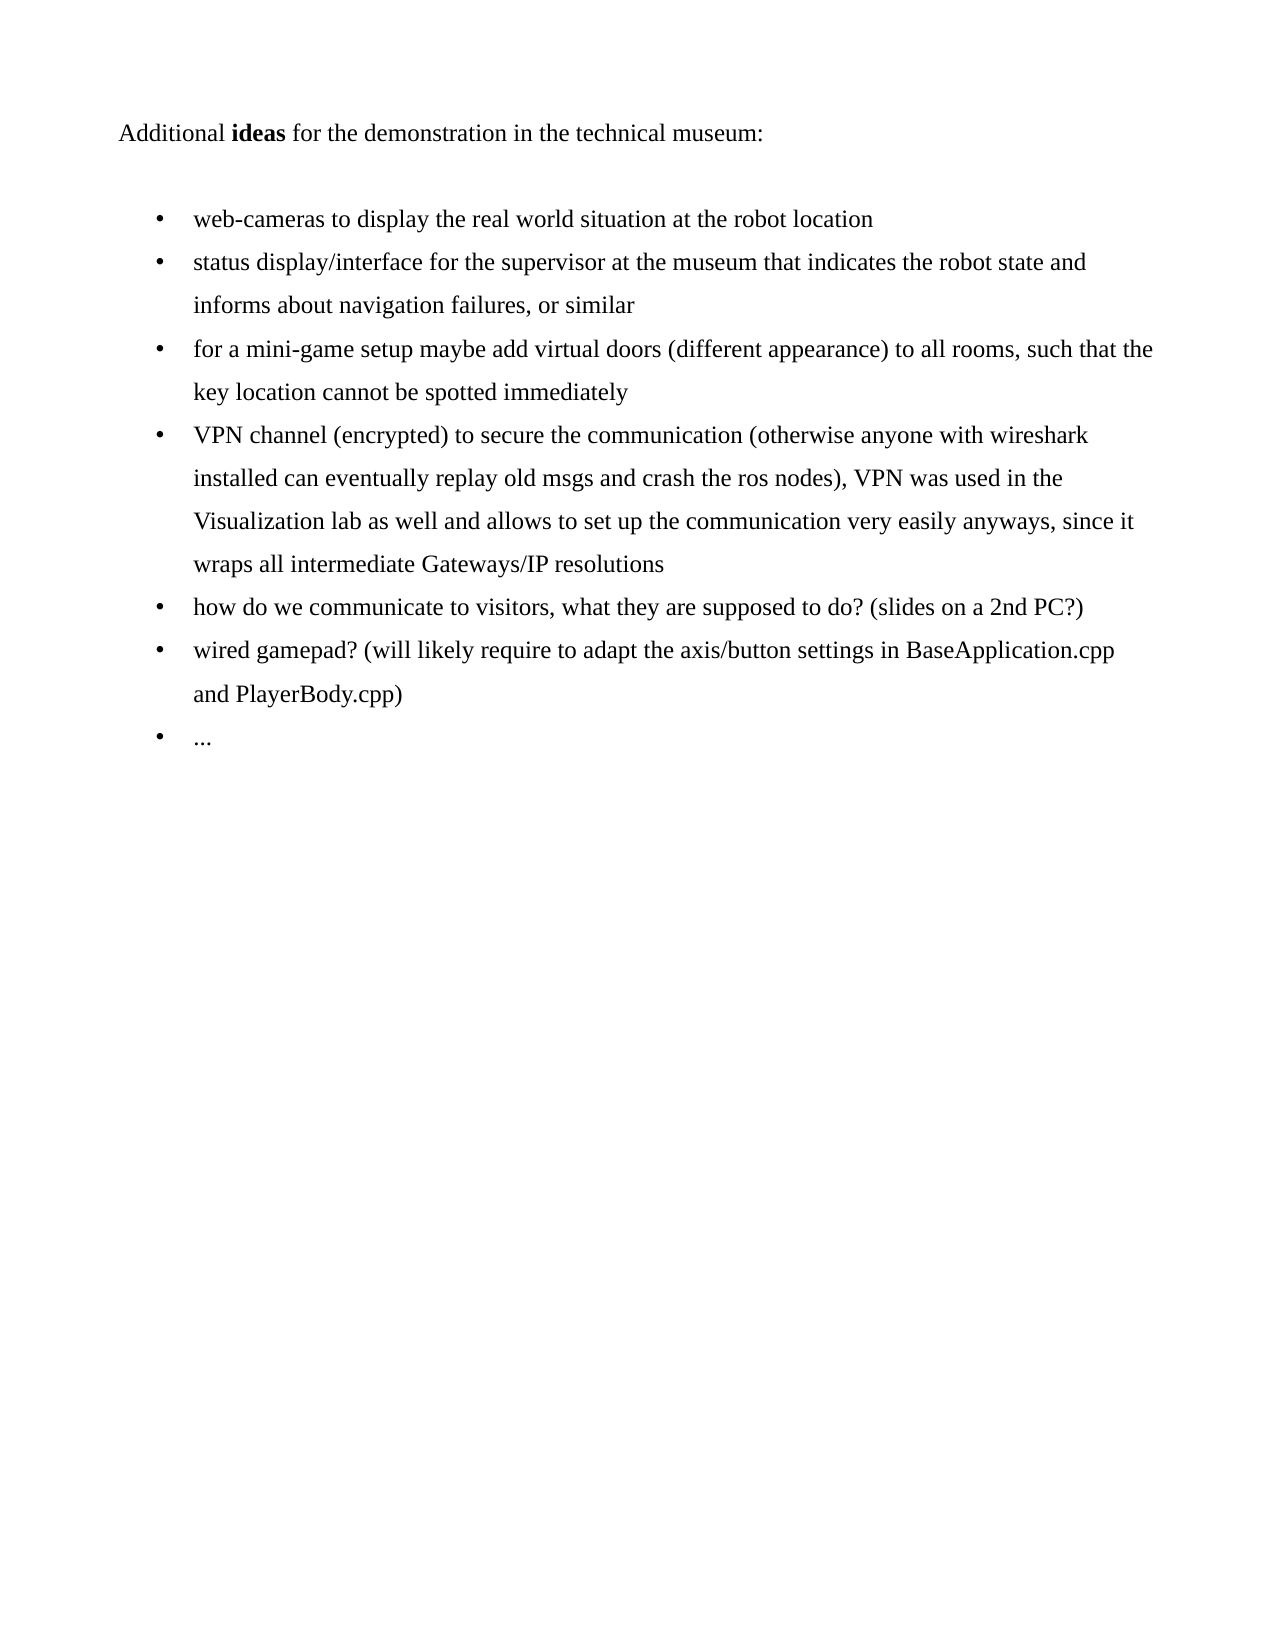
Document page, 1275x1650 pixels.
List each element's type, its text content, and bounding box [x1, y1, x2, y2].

list web-cameras to display the real world situation at the robot location [156, 204, 1157, 233]
list wired gamepad? (will likely require to adapt the axis/button settings in BaseApplication.cpp and PlayerBody.cpp) [156, 636, 1157, 707]
text Additional ideas for the demonstration in the technical museum: [118, 118, 1157, 147]
list VPN channel (encrypted) to secure the communication (otherwise anyone with wireshark installed can eventually replay old msgs and crash the ros nodes), VPN was used in the Visualization lab as well and allows to set up the communication very easily anyways, since it wraps all intermediate Gateways/IP resolutions [156, 420, 1157, 578]
list how do we communicate to visitors, what they are supposed to do? (slides on a 2nd PC?) [156, 592, 1157, 621]
list for a mini-game setup maybe add virtual doors (different appearance) to all rooms, such that the key location cannot be spotted immediately [156, 334, 1157, 406]
list status display/interface for the supervisor at the museum that indicates the robot state and informs about navigation failures, or similar [156, 247, 1157, 319]
list ... [156, 722, 1157, 751]
